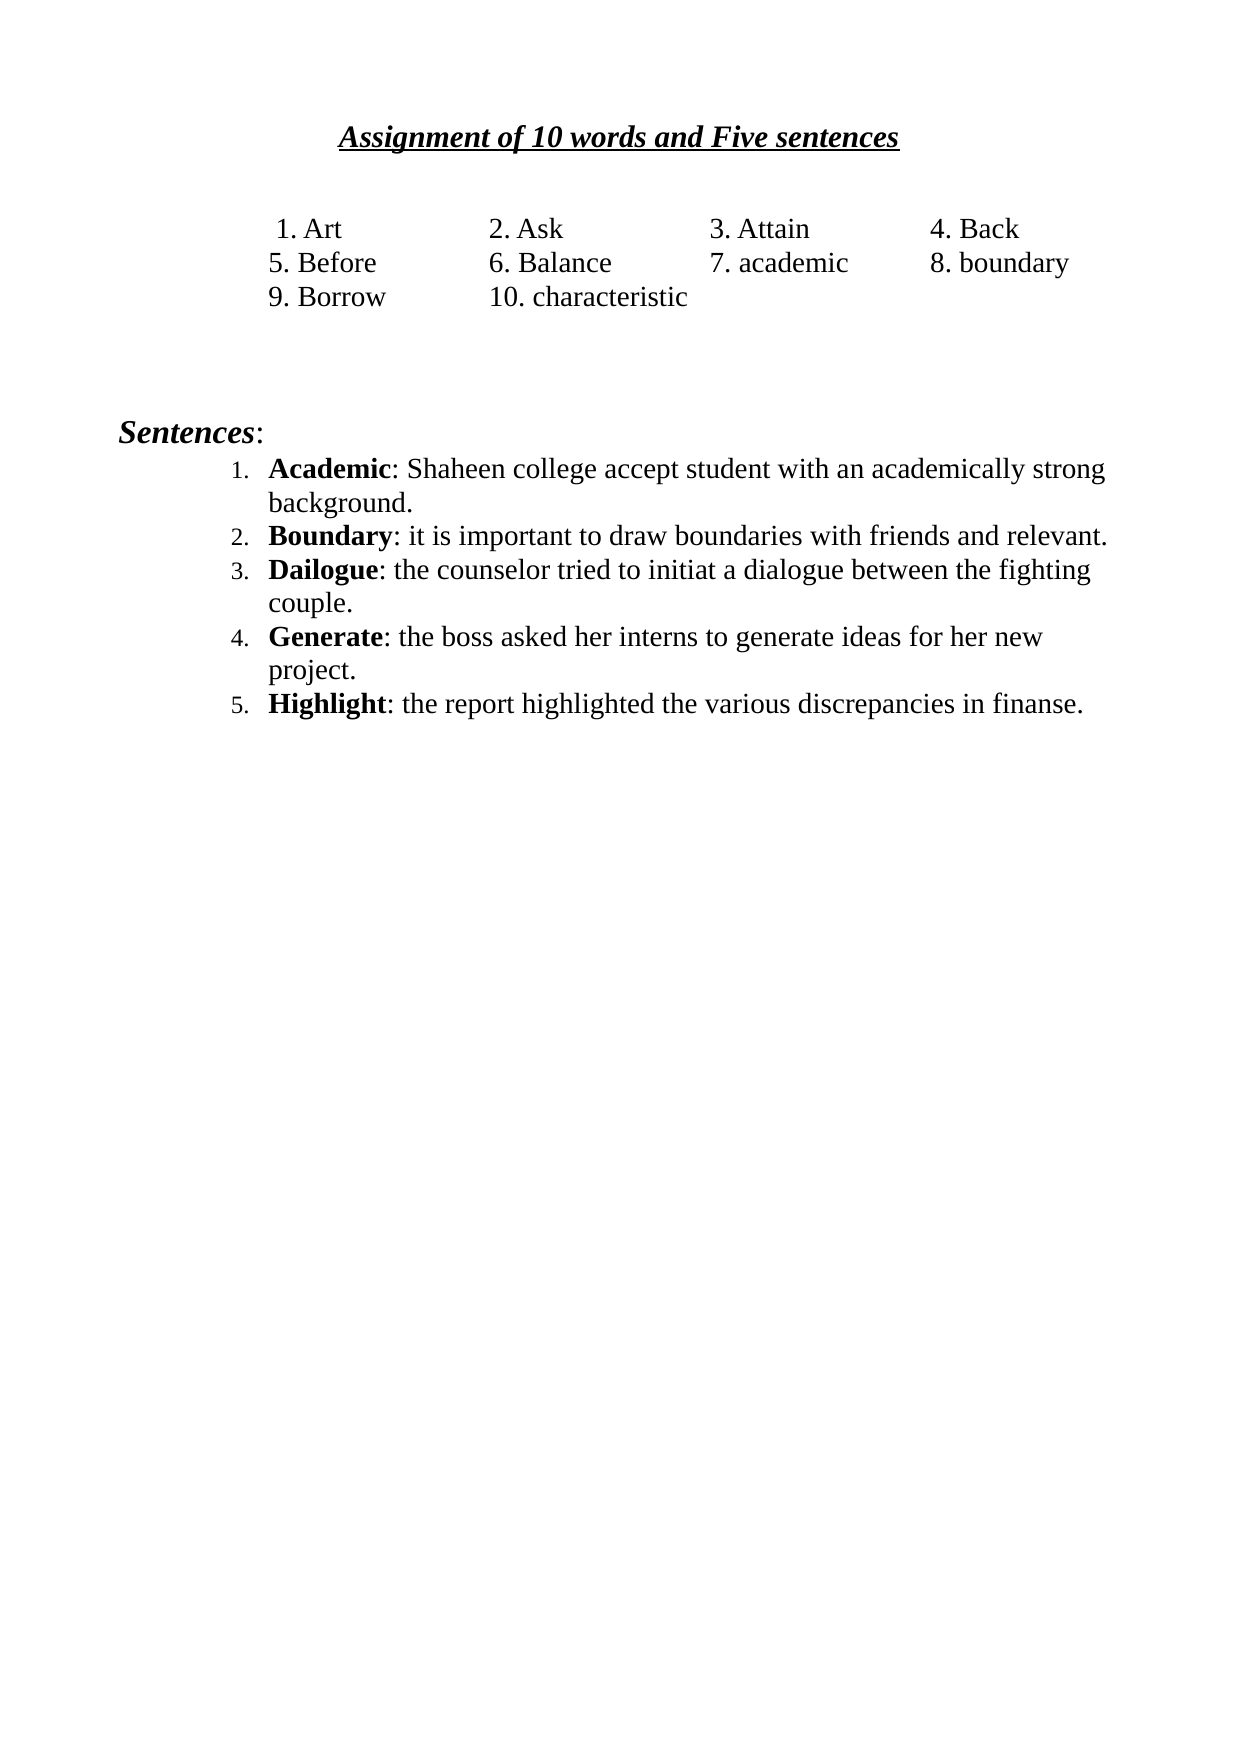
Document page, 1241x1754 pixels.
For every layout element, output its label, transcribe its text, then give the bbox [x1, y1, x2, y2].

text Sentences: [118, 413, 1122, 451]
list Academic: Shaheen college accept student with an academically strong background. [231, 451, 1122, 518]
list Boundary: it is important to draw boundaries with friends and relevant. [231, 518, 1122, 552]
list Dailogue: the counselor tried to initiat a dialogue between the fighting couple. [231, 552, 1122, 619]
list Generate: the boss asked her interns to generate ideas for her new project. [231, 619, 1122, 686]
text Assignment of 10 words and Five sentences [118, 118, 1122, 154]
list Highlight: the report highlighted the various discrepancies in finanse. [231, 686, 1122, 753]
list 1. Art 2. Ask 3. Attain 4. Back [231, 212, 1122, 245]
list 5. Before 6. Balance 7. academic 8. boundary [231, 245, 1122, 279]
list 9. Borrow 10. characteristic [231, 279, 1122, 312]
